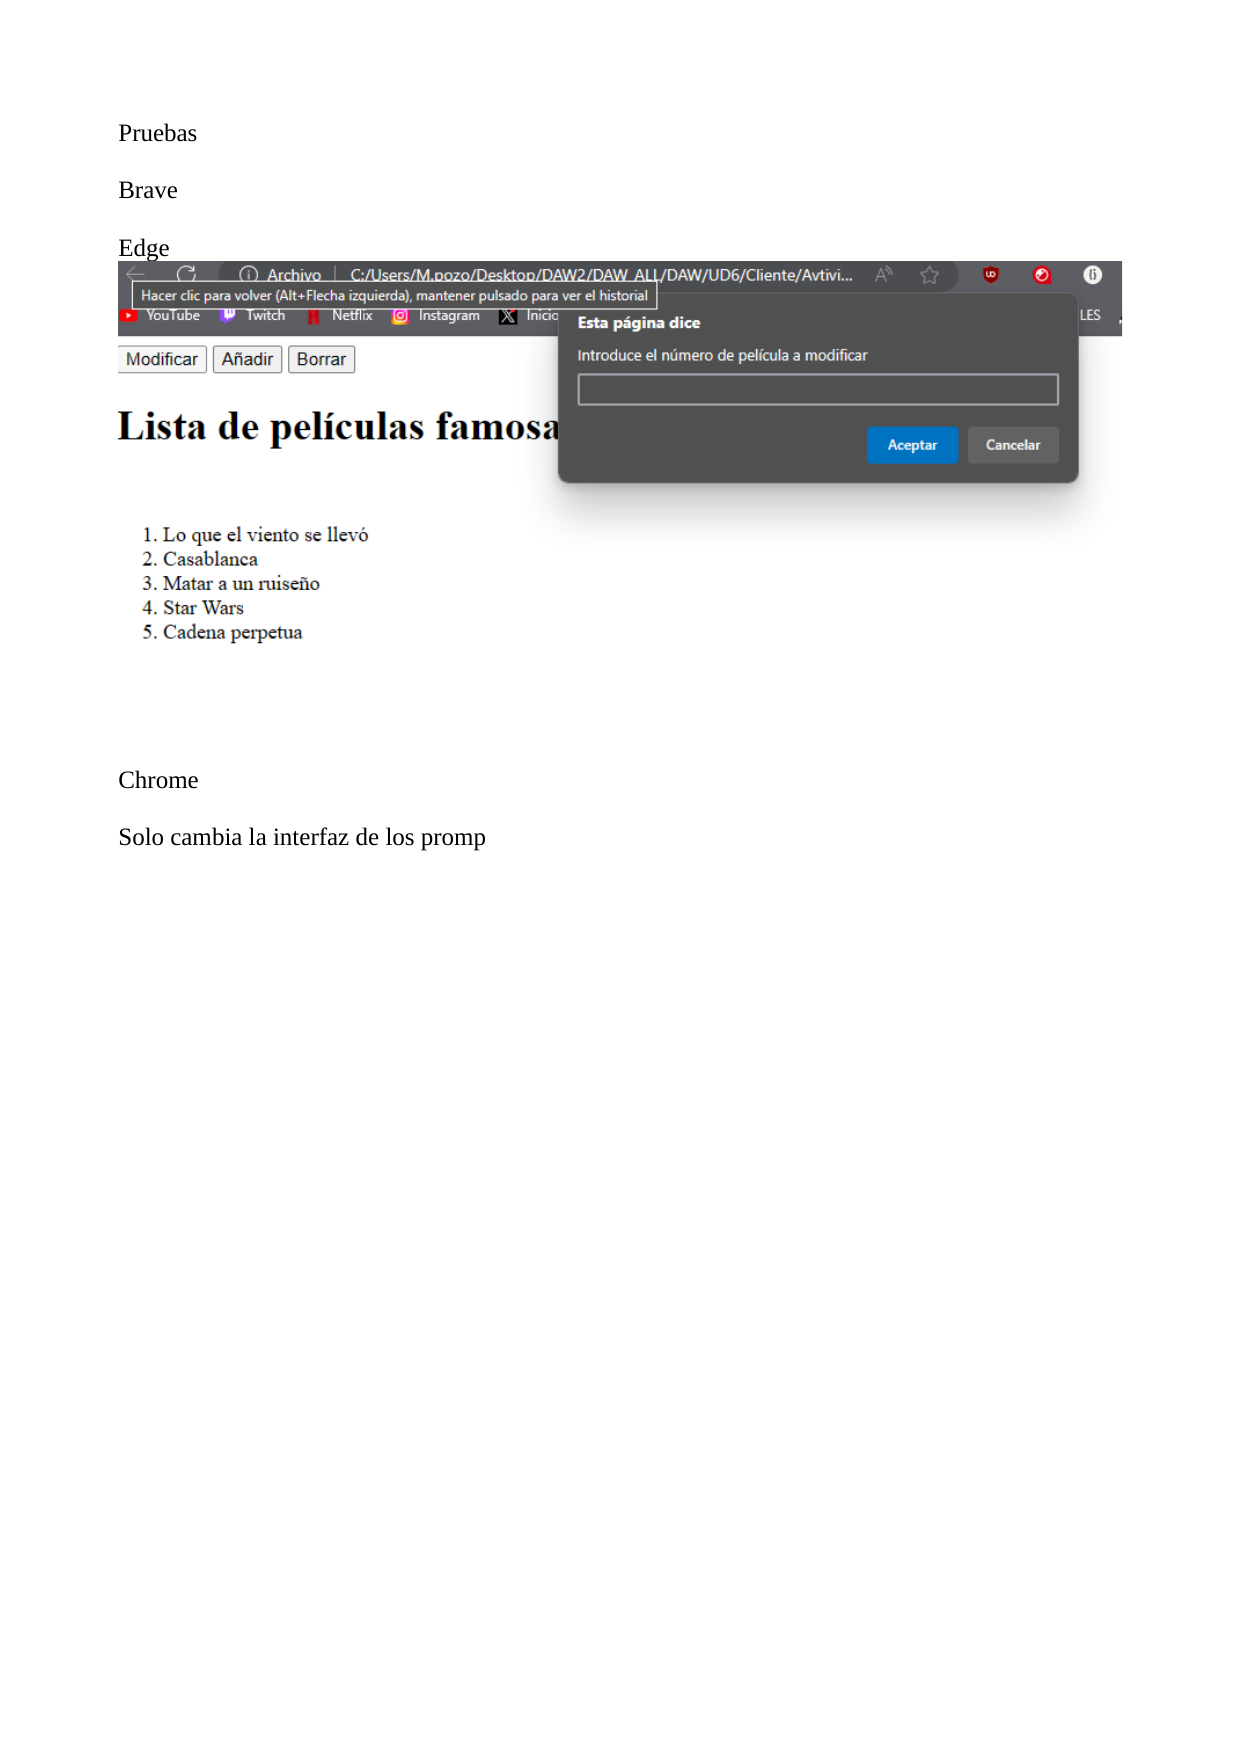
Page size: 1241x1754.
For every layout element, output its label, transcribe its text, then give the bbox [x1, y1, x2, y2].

text Edge [118, 233, 1122, 261]
picture [118, 261, 1123, 736]
text Pruebas [118, 118, 1122, 147]
text Chrome [118, 765, 1122, 793]
text Solo cambia la interfaz de los promp [118, 822, 1122, 851]
text Brave [118, 176, 1122, 204]
